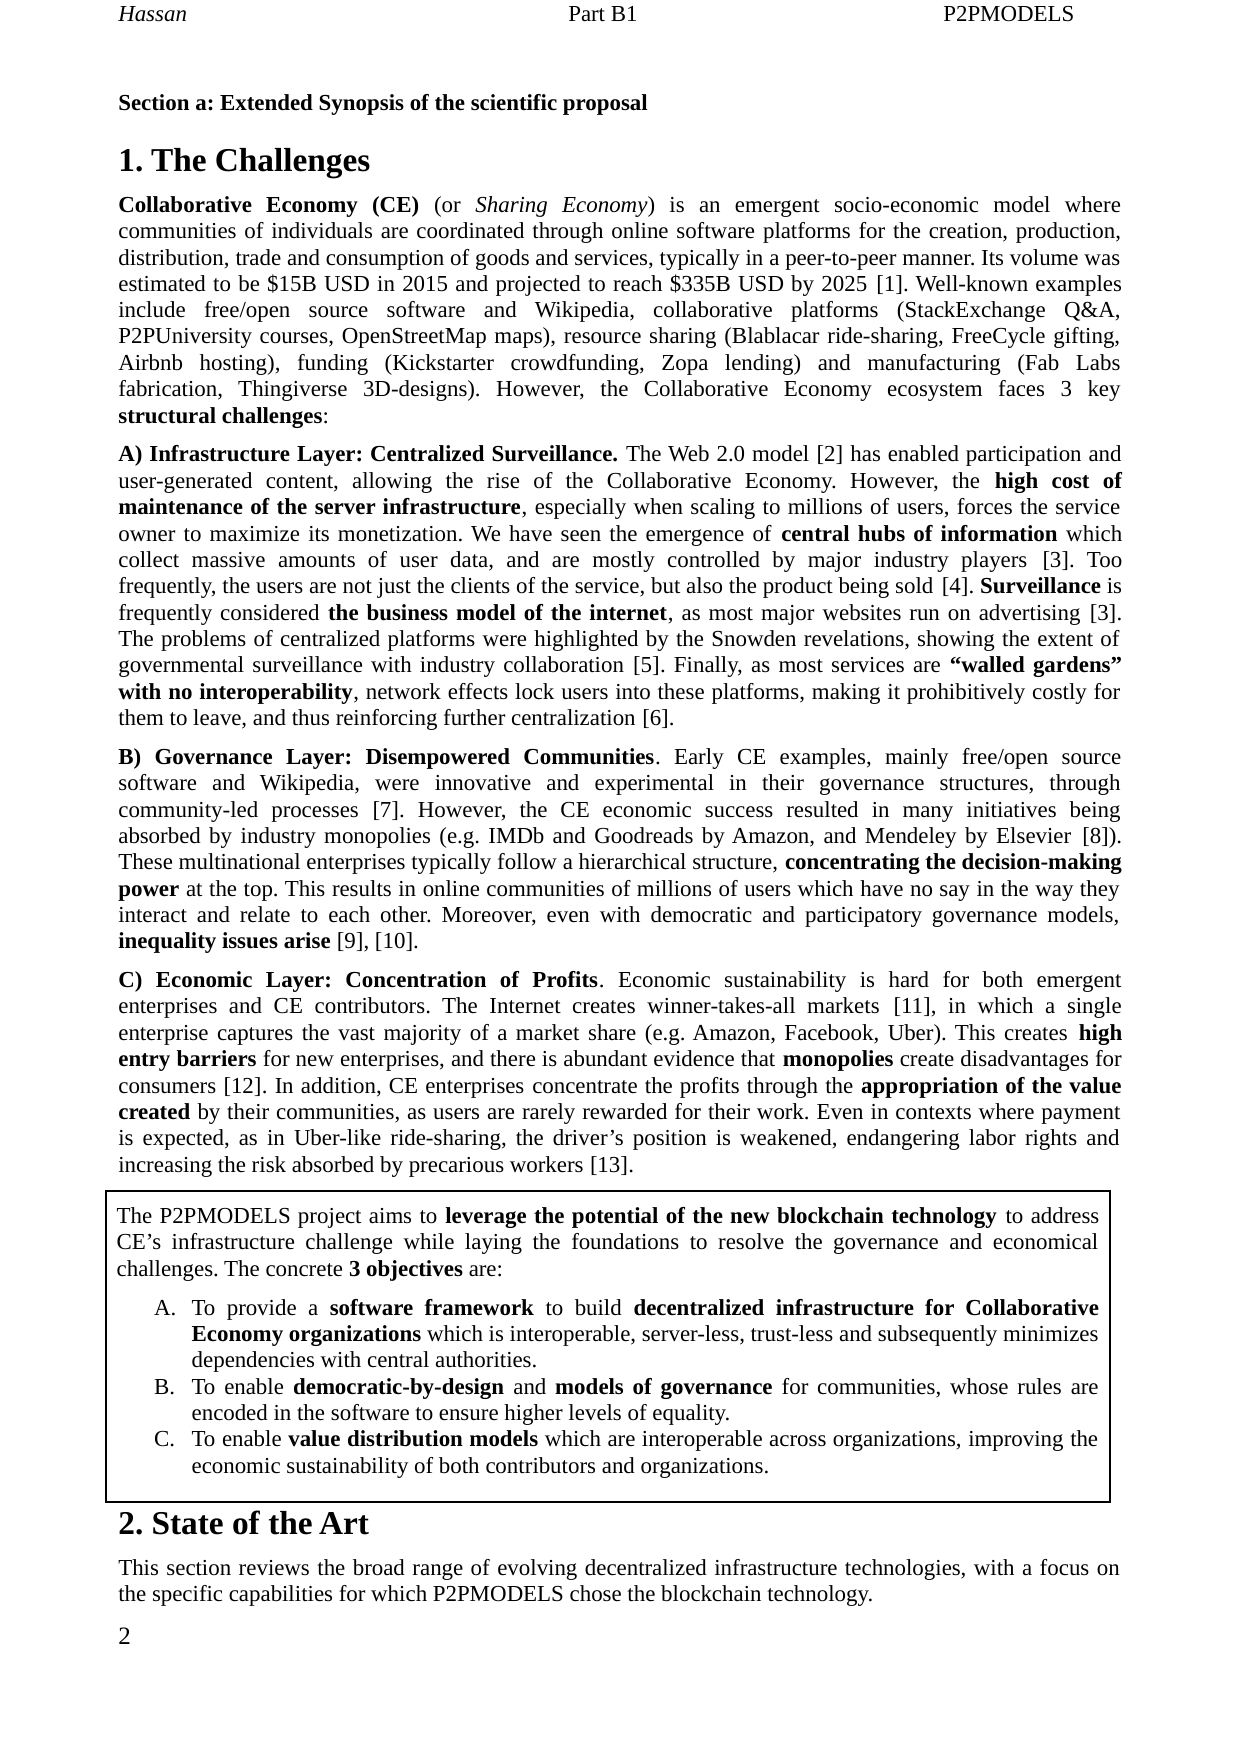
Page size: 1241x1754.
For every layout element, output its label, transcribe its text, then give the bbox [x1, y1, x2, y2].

text A) Infrastructure Layer: Centralized Surveillance. The Web 2.0 model [2] has enabled participation and user-generated content, allowing the rise of the Collaborative Economy. However, the high cost of maintenance of the server infrastructure, especially when scaling to millions of users, forces the service owner to maximize its monetization. We have seen the emergence of central hubs of information which collect massive amounts of user data, and are mostly controlled by major industry players [3]. Too frequently, the users are not just the clients of the service, but also the product being sold [4]. Surveillance is frequently considered the business model of the internet, as most major websites run on advertising [3]. The problems of centralized platforms were highlighted by the Snowden revelations, showing the extent of governmental surveillance with industry collaboration [5]. Finally, as most services are “walled gardens” with no interoperability, network effects lock users into these platforms, making it prohibitively costly for them to leave, and thus reinforcing further centralization [6]. [118, 441, 1122, 730]
text B) Governance Layer: Disempowered Communities. Early CE examples, mainly free/open source software and Wikipedia, were innovative and experimental in their governance structures, through community-led processes [7]. However, the CE economic success resulted in many initiatives being absorbed by industry monopolies (e.g. IMDb and Goodreads by Amazon, and Mendeley by Elsevier [8]). These multinational enterprises typically follow a hierarchical structure, concentrating the decision-making power at the top. This results in online communities of millions of users which have no say in the way they interact and relate to each other. Moreover, even with democratic and participatory governance models, inequality issues arise [9], [10]. [118, 743, 1122, 954]
text Collaborative Economy (CE) (or Sharing Economy) is an emergent socio-economic model where communities of individuals are coordinated through online software platforms for the creation, production, distribution, trade and consumption of goods and services, typically in a peer-to-peer manner. Its volume was estimated to be $15B USD in 2015 and projected to reach $335B USD by 2025 [1]. Well-known examples include free/open source software and Wikipedia, collaborative platforms (StackExchange Q&A, P2PUniversity courses, OpenStreetMap maps), resource sharing (Blablacar ride-sharing, FreeCycle gifting, Airbnb hosting), funding (Kickstarter crowdfunding, Zopa lending) and manufacturing (Fab Labs fabrication, Thingiverse 3D-designs). However, the Collaborative Economy ecosystem faces 3 key structural challenges: [118, 191, 1122, 428]
subtitle 1. The Challenges [118, 140, 1122, 178]
text Section a: Extended Synopsis of the scientific proposal [118, 89, 1122, 115]
text 2. State of the Art [118, 1503, 1122, 1541]
table_header The P2PMODELS project aims to leverage the potential of the new blockchain technology to address CE’s infrastructure challenge while laying the foundations to resolve the governance and economical challenges. The concrete 3 objectives are: To provide a software framework to build decentralized infrastructure for Collaborative Economy organizations which is interoperable, server-less, trust-less and subsequently minimizes dependencies with central authorities. To enable democratic-by-design and models of governance for communities, whose rules are encoded in the software to ensure higher levels of equality. To enable value distribution models which are interoperable across organizations, improving the economic sustainability of both contributors and organizations. [107, 1192, 1109, 1501]
text This section reviews the broad range of evolving decentralized infrastructure technologies, with a focus on the specific capabilities for which P2PMODELS chose the blockchain technology. [118, 1554, 1122, 1607]
text C) Economic Layer: Concentration of Profits. Economic sustainability is hard for both emergent enterprises and CE contributors. The Internet creates winner-takes-all markets [11], in which a single enterprise captures the vast majority of a market share (e.g. Amazon, Facebook, Uber). This creates high entry barriers for new enterprises, and there is abundant evidence that monopolies create disadvantages for consumers [12]. In addition, CE enterprises concentrate the profits through the appropriation of the value created by their communities, as users are rarely rewarded for their work. Even in contexts where payment is expected, as in Uber-like ride-sharing, the driver’s position is weakened, endangering labor rights and increasing the risk absorbed by precarious workers [13]. [118, 966, 1122, 1177]
